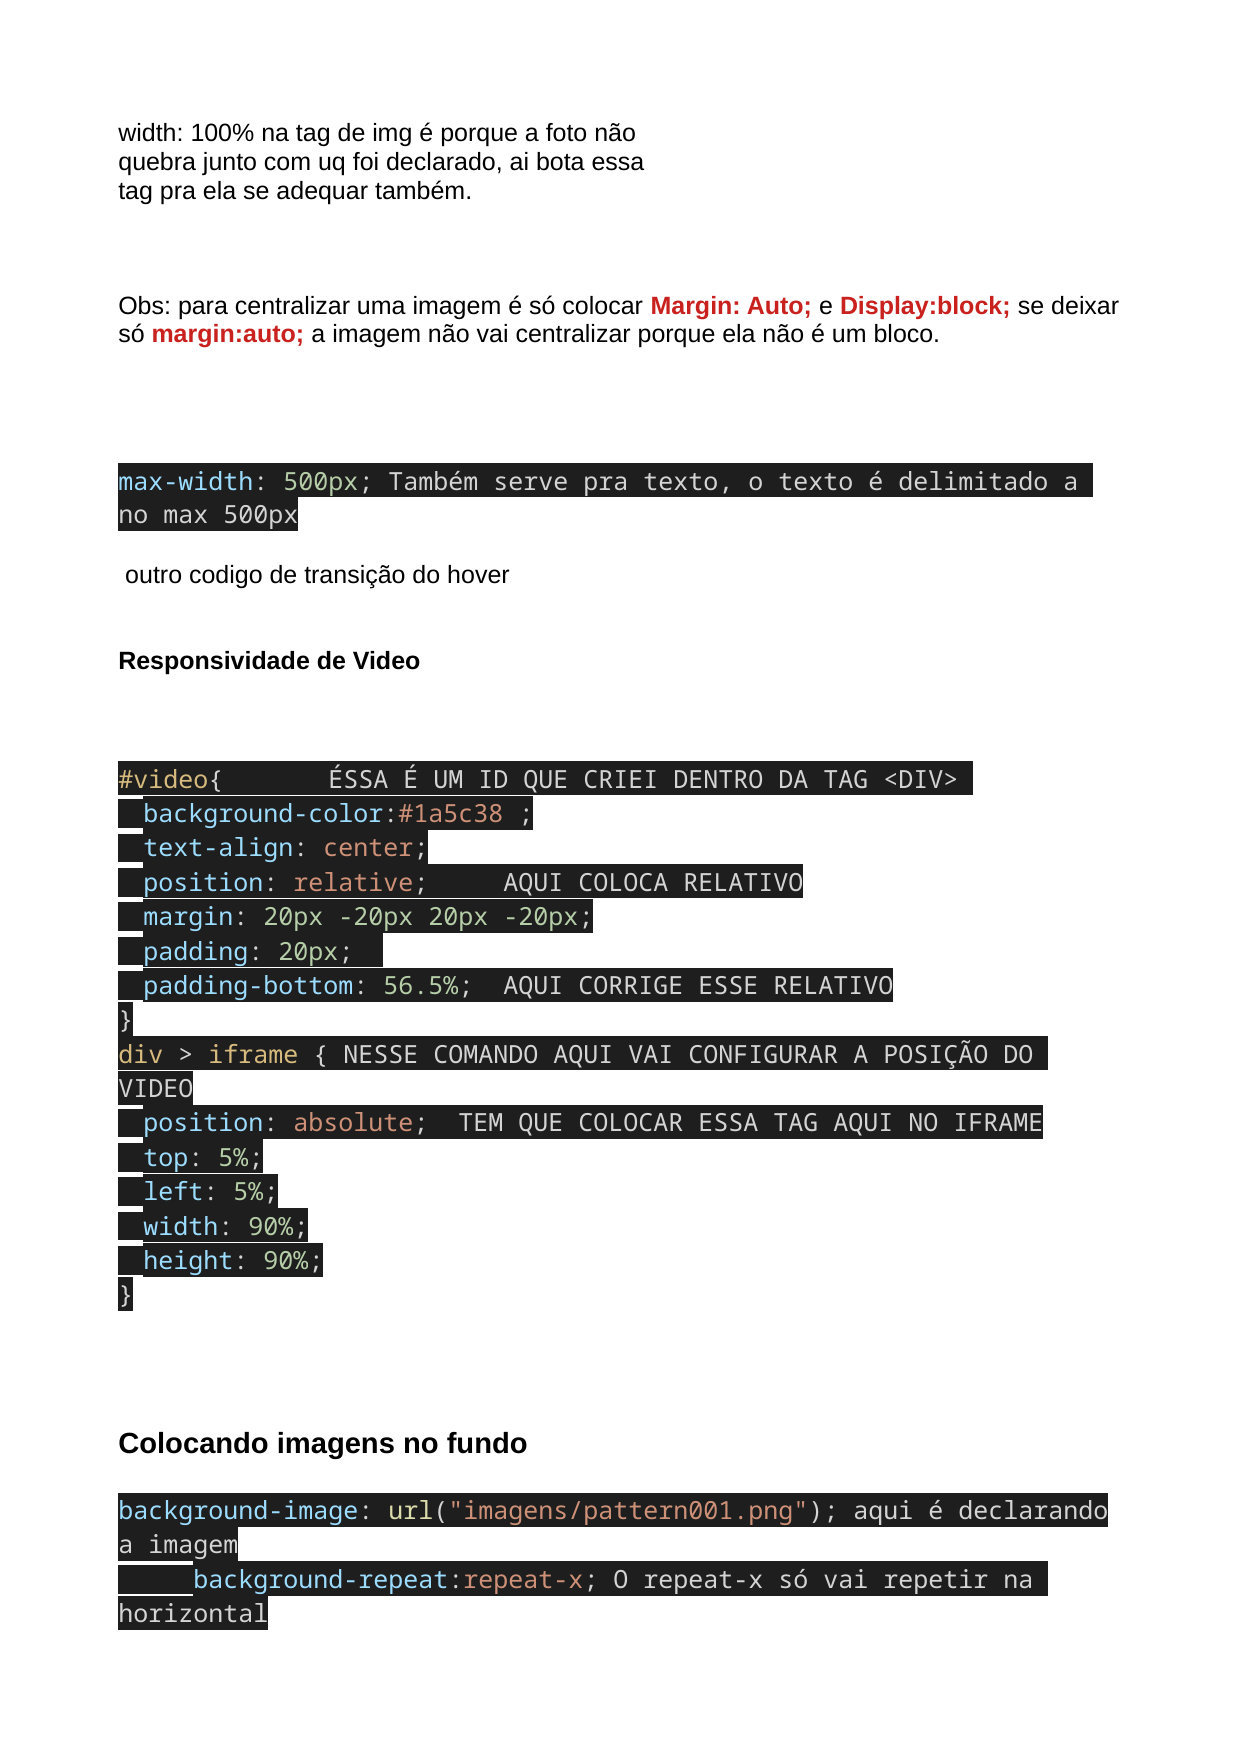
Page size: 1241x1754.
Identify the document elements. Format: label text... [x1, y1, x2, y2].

text tag pra ela se adequar também. [118, 176, 1122, 204]
text height: 90%; [118, 1242, 1122, 1277]
text top: 5%; [118, 1139, 1122, 1173]
text quebra junto com uq foi declarado, ai bota essa [118, 147, 1122, 176]
text position: relative; AQUI COLOCA RELATIVO [118, 864, 1122, 898]
text background-color:#1a5c38 ; [118, 795, 1122, 830]
text Colocando imagens no fundo [118, 1426, 1122, 1459]
text outro codigo de transição do hover [118, 560, 1122, 589]
text background-image: url("imagens/pattern001.png"); aqui é declarando a imagem [118, 1493, 1122, 1561]
text width: 90%; [118, 1208, 1122, 1242]
text } [118, 1277, 1122, 1311]
text width: 100% na tag de img é porque a foto não [118, 118, 1122, 147]
text left: 5%; [118, 1173, 1122, 1208]
text position: absolute; TEM QUE COLOCAR ESSA TAG AQUI NO IFRAME [118, 1105, 1122, 1139]
text text-align: center; [118, 830, 1122, 864]
text Obs: para centralizar uma imagem é só colocar Margin: Auto; e Display:block; se deixar só margin:auto; a imagem não vai centralizar porque ela não é um bloco. [118, 291, 1122, 348]
text #video{ ÉSSA É UM ID QUE CRIEI DENTRO DA TAG <DIV> [118, 761, 1122, 795]
text Responsividade de Video [118, 646, 1122, 675]
text padding: 20px; [118, 933, 1122, 967]
text } [118, 1002, 1122, 1036]
text background-repeat:repeat-x; O repeat-x só vai repetir na horizontal [118, 1561, 1122, 1630]
text max-width: 500px; Também serve pra texto, o texto é delimitado a no max 500px [118, 463, 1122, 531]
text margin: 20px -20px 20px -20px; [118, 898, 1122, 933]
text padding-bottom: 56.5%; AQUI CORRIGE ESSE RELATIVO [118, 967, 1122, 1002]
text div > iframe { NESSE COMANDO AQUI VAI CONFIGURAR A POSIÇÃO DO VIDEO [118, 1036, 1122, 1105]
